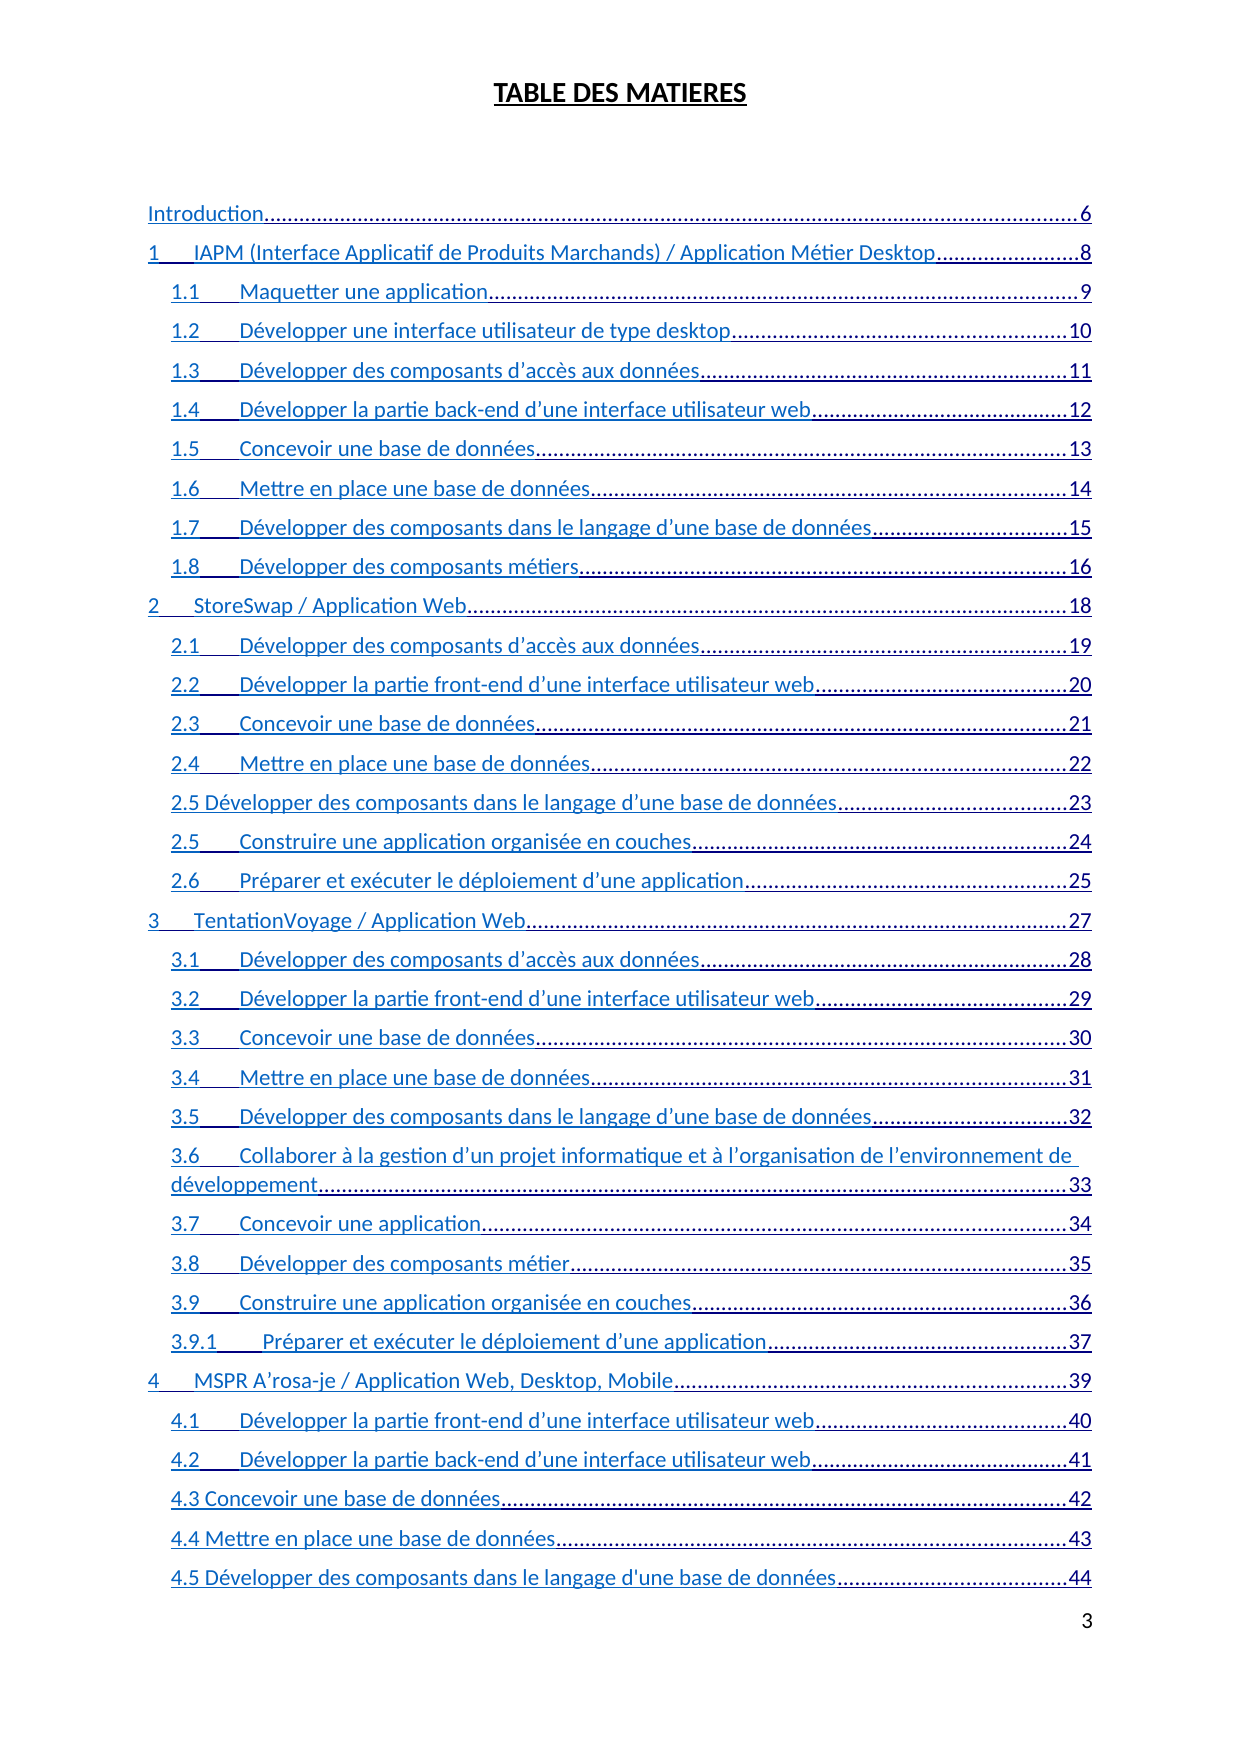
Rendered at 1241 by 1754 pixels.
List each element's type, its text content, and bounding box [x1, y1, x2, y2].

text 4.3 Concevoir une base de données 42 [171, 1484, 1093, 1512]
text 3.6 Collaborer à la gestion d’un projet informatique et à l’organisation de l’environnement de développement 33 [171, 1141, 1093, 1198]
text 1.7 Développer des composants dans le langage d’une base de données 15 [171, 513, 1093, 541]
text 1.1 Maquetter une application 9 [171, 277, 1093, 305]
text 2.6 Préparer et exécuter le déploiement d’une application 25 [171, 866, 1093, 894]
text 3.7 Concevoir une application 34 [171, 1209, 1093, 1237]
text 1.8 Développer des composants métiers 16 [171, 552, 1093, 580]
text 2 StoreSwap / Application Web 18 [148, 592, 1093, 619]
text 3.9.1 Préparer et exécuter le déploiement d’une application 37 [171, 1327, 1093, 1355]
text 2.1 Développer des composants d’accès aux données 19 [171, 631, 1093, 659]
text 3.9 Construire une application organisée en couches 36 [171, 1288, 1093, 1316]
text 4 MSPR A’rosa-je / Application Web, Desktop, Mobile 39 [148, 1367, 1093, 1394]
text TABLE DES MATIERES [148, 74, 1093, 109]
text 3 TentationVoyage / Application Web 27 [148, 906, 1093, 934]
text 3.3 Concevoir une base de données 30 [171, 1023, 1093, 1052]
text 2.5 Construire une application organisée en couches 24 [171, 827, 1093, 855]
text 1.3 Développer des composants d’accès aux données 11 [171, 356, 1093, 384]
text 4.1 Développer la partie front-end d’une interface utilisateur web 40 [171, 1406, 1093, 1434]
text 4.4 Mettre en place une base de données 43 [171, 1524, 1093, 1552]
text 4.5 Développer des composants dans le langage d'une base de données 44 [171, 1563, 1093, 1591]
text 3.8 Développer des composants métier 35 [171, 1249, 1093, 1277]
text 2.4 Mettre en place une base de données 22 [171, 749, 1093, 777]
text 3.1 Développer des composants d’accès aux données 28 [171, 945, 1093, 973]
text 1.4 Développer la partie back-end d’une interface utilisateur web 12 [171, 395, 1093, 423]
text 1.6 Mettre en place une base de données 14 [171, 474, 1093, 502]
text 2.5 Développer des composants dans le langage d’une base de données 23 [171, 788, 1093, 816]
text Introduction 6 [148, 199, 1093, 227]
text 1.5 Concevoir une base de données 13 [171, 434, 1093, 462]
text 2.3 Concevoir une base de données 21 [171, 709, 1093, 737]
text 1 IAPM (Interface Applicatif de Produits Marchands) / Application Métier Desktop 8 [148, 238, 1093, 266]
text 2.2 Développer la partie front-end d’une interface utilisateur web 20 [171, 670, 1093, 698]
text 4.2 Développer la partie back-end d’une interface utilisateur web 41 [171, 1445, 1093, 1473]
text 1.2 Développer une interface utilisateur de type desktop 10 [171, 317, 1093, 345]
text 3.5 Développer des composants dans le langage d’une base de données 32 [171, 1102, 1093, 1130]
text 3.2 Développer la partie front-end d’une interface utilisateur web 29 [171, 984, 1093, 1012]
text 3.4 Mettre en place une base de données 31 [171, 1063, 1093, 1091]
